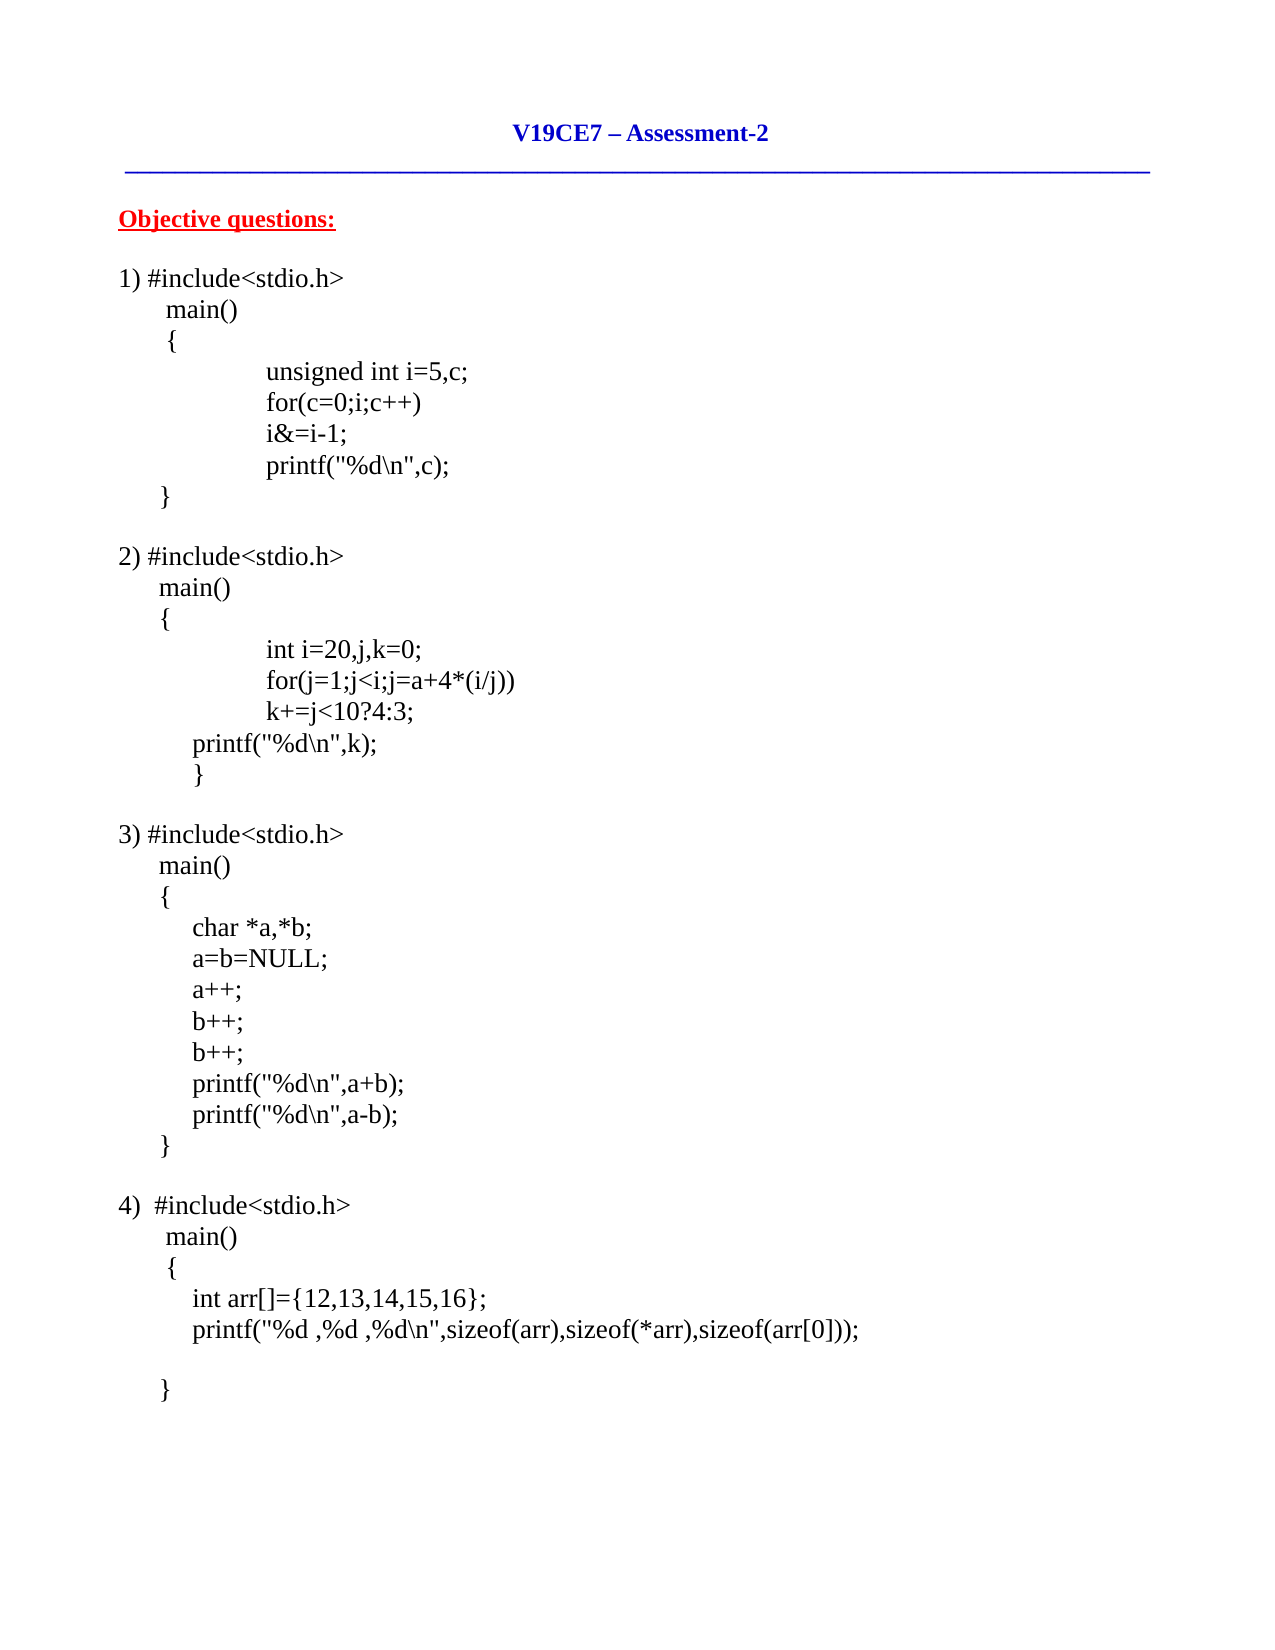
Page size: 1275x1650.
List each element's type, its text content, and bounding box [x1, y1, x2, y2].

text } [118, 480, 1157, 511]
text { [118, 602, 1157, 633]
text { [118, 1251, 1157, 1282]
text printf("%d ,%d ,%d\n",sizeof(arr),sizeof(*arr),sizeof(arr[0])); [118, 1314, 1157, 1345]
text V19CE7 – Assessment-2 [118, 118, 1157, 147]
text for(j=1;j<i;j=a+4*(i/j)) [118, 664, 1157, 696]
text 1) #include<stdio.h> [118, 262, 1157, 293]
text int i=20,j,k=0; [118, 633, 1157, 664]
text { [118, 324, 1157, 355]
text 4) #include<stdio.h> [118, 1189, 1157, 1220]
text main() [118, 1220, 1157, 1251]
text Objective questions: [118, 204, 1157, 233]
text { [118, 880, 1157, 911]
text b++; [118, 1036, 1157, 1067]
text b++; [118, 1004, 1157, 1036]
text } [118, 758, 1157, 789]
text main() [118, 293, 1157, 324]
text k+=j<10?4:3; [118, 696, 1157, 727]
text unsigned int i=5,c; [118, 355, 1157, 386]
text main() [118, 849, 1157, 880]
text i&=i-1; [118, 418, 1157, 449]
text } [118, 1129, 1157, 1160]
text 2) #include<stdio.h> [118, 540, 1157, 571]
text printf("%d\n",a+b); [118, 1067, 1157, 1098]
text printf("%d\n",c); [118, 449, 1157, 480]
text char *a,*b; [118, 911, 1157, 942]
text printf("%d\n",k); [118, 727, 1157, 758]
text main() [118, 571, 1157, 602]
text int arr[]={12,13,14,15,16}; [118, 1282, 1157, 1314]
text for(c=0;i;c++) [118, 386, 1157, 418]
text 3) #include<stdio.h> [118, 818, 1157, 849]
text a++; [118, 973, 1157, 1004]
text printf("%d\n",a-b); [118, 1098, 1157, 1129]
text } [118, 1373, 1157, 1405]
text __________________________________________________________________________________ [118, 147, 1157, 176]
text a=b=NULL; [118, 942, 1157, 973]
